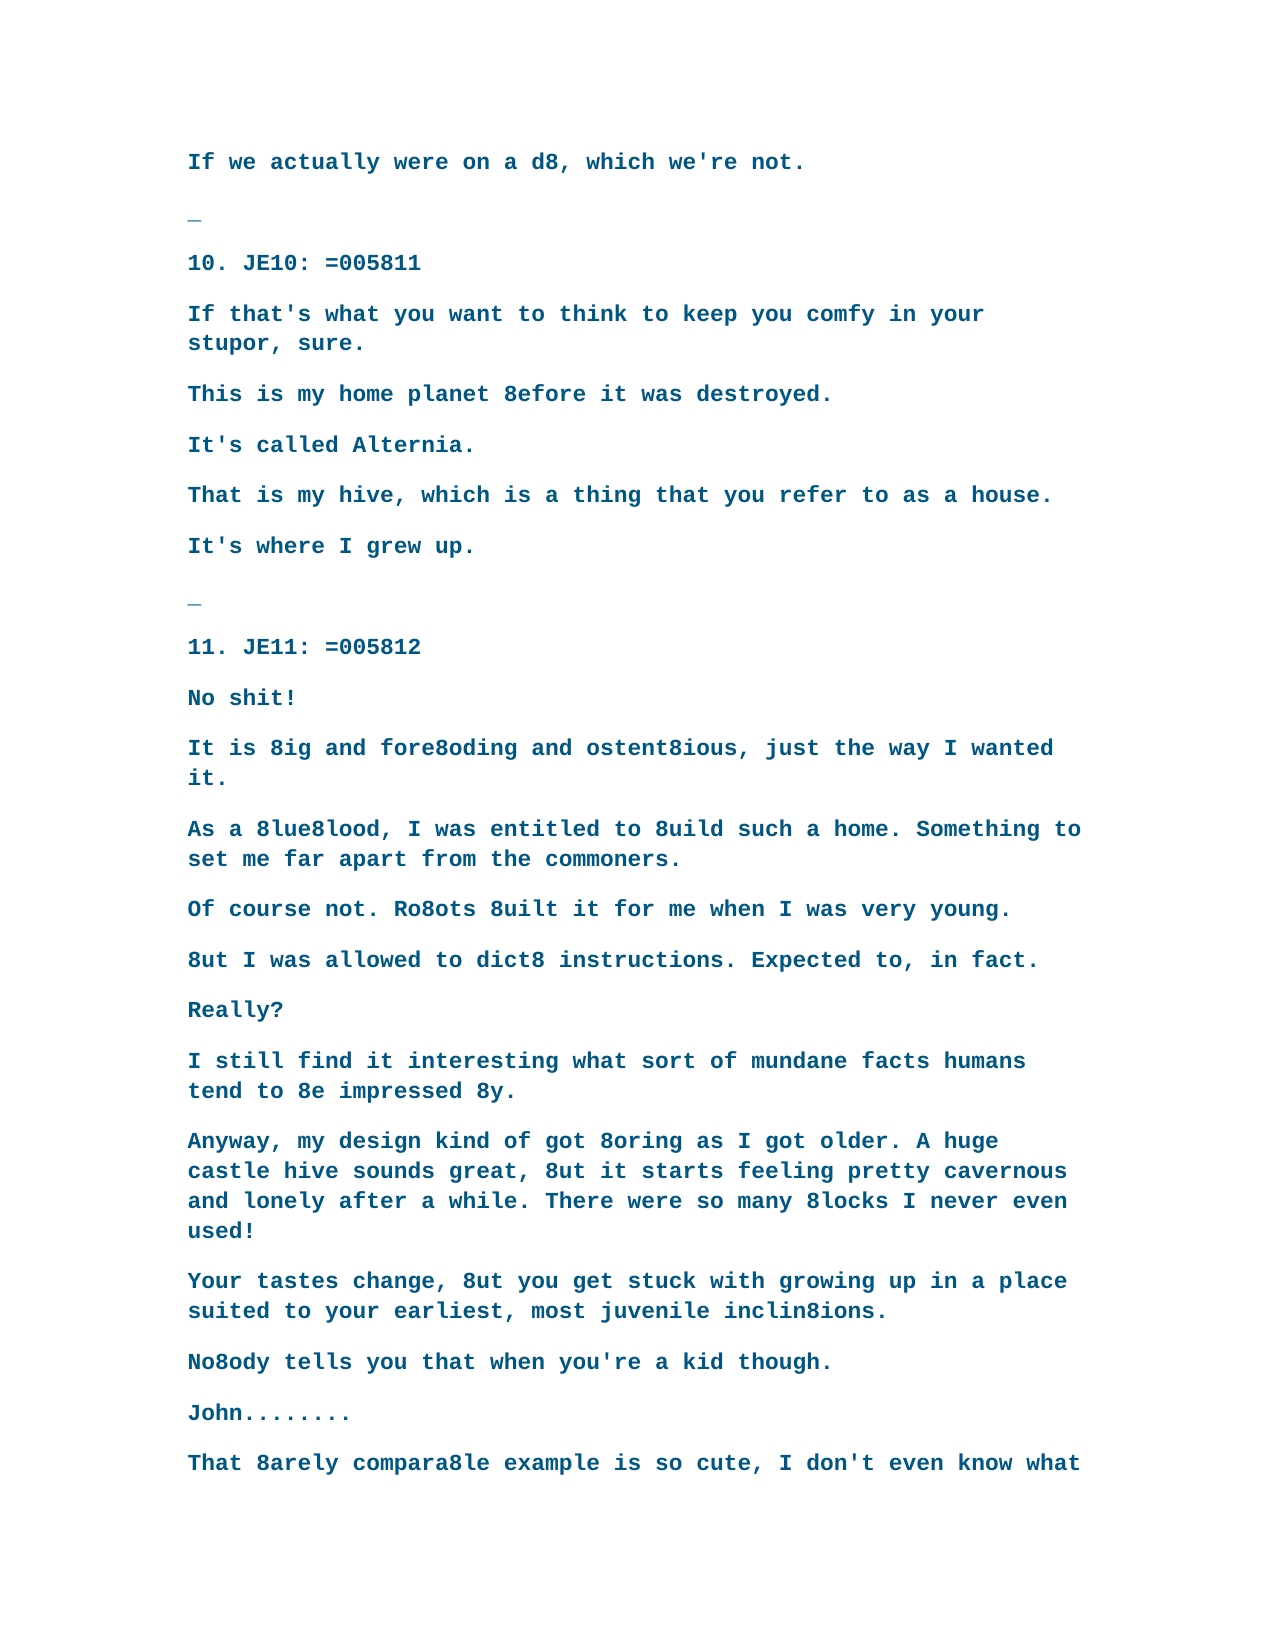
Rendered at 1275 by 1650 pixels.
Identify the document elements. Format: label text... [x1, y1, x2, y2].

text That 8arely compara8le example is so cute, I don't even know what [187, 1451, 1087, 1477]
text 8ut I was allowed to dict8 instructions. Expected to, in fact. [187, 948, 1087, 974]
text It's called Alternia. [187, 433, 1087, 459]
text No shit! [187, 686, 1087, 712]
text This is my home planet 8efore it was destroyed. [187, 382, 1087, 408]
text 10. JE10: =005811 [187, 251, 1087, 277]
text If that's what you want to think to keep you comfy in your stupor, sure. [187, 302, 1087, 358]
text Of course not. Ro8ots 8uilt it for me when I was very young. [187, 897, 1087, 923]
text Anyway, my design kind of got 8oring as I got older. A huge castle hive sounds great, 8ut it starts feeling pretty cavernous and lonely after a while. There were so many 8locks I never even used! [187, 1130, 1087, 1245]
text As a 8lue8lood, I was entitled to 8uild such a home. Something to set me far apart from the commoners. [187, 817, 1087, 873]
text That is my hive, which is a thing that you refer to as a house. [187, 483, 1087, 509]
text Really? [187, 999, 1087, 1025]
text Your tastes change, 8ut you get stuck with growing up in a place suited to your earliest, most juvenile inclin8ions. [187, 1270, 1087, 1326]
text It's where I grew up. [187, 534, 1087, 560]
text It is 8ig and fore8oding and ostent8ious, just the way I wanted it. [187, 737, 1087, 792]
text 11. JE11: =005812 [187, 635, 1087, 661]
text _ [187, 585, 1087, 611]
text I still find it interesting what sort of mundane facts humans tend to 8e impressed 8y. [187, 1049, 1087, 1105]
text John........ [187, 1401, 1087, 1427]
text _ [187, 201, 1087, 227]
text No8ody tells you that when you're a kid though. [187, 1350, 1087, 1376]
text If we actually were on a d8, which we're not. [187, 150, 1087, 176]
